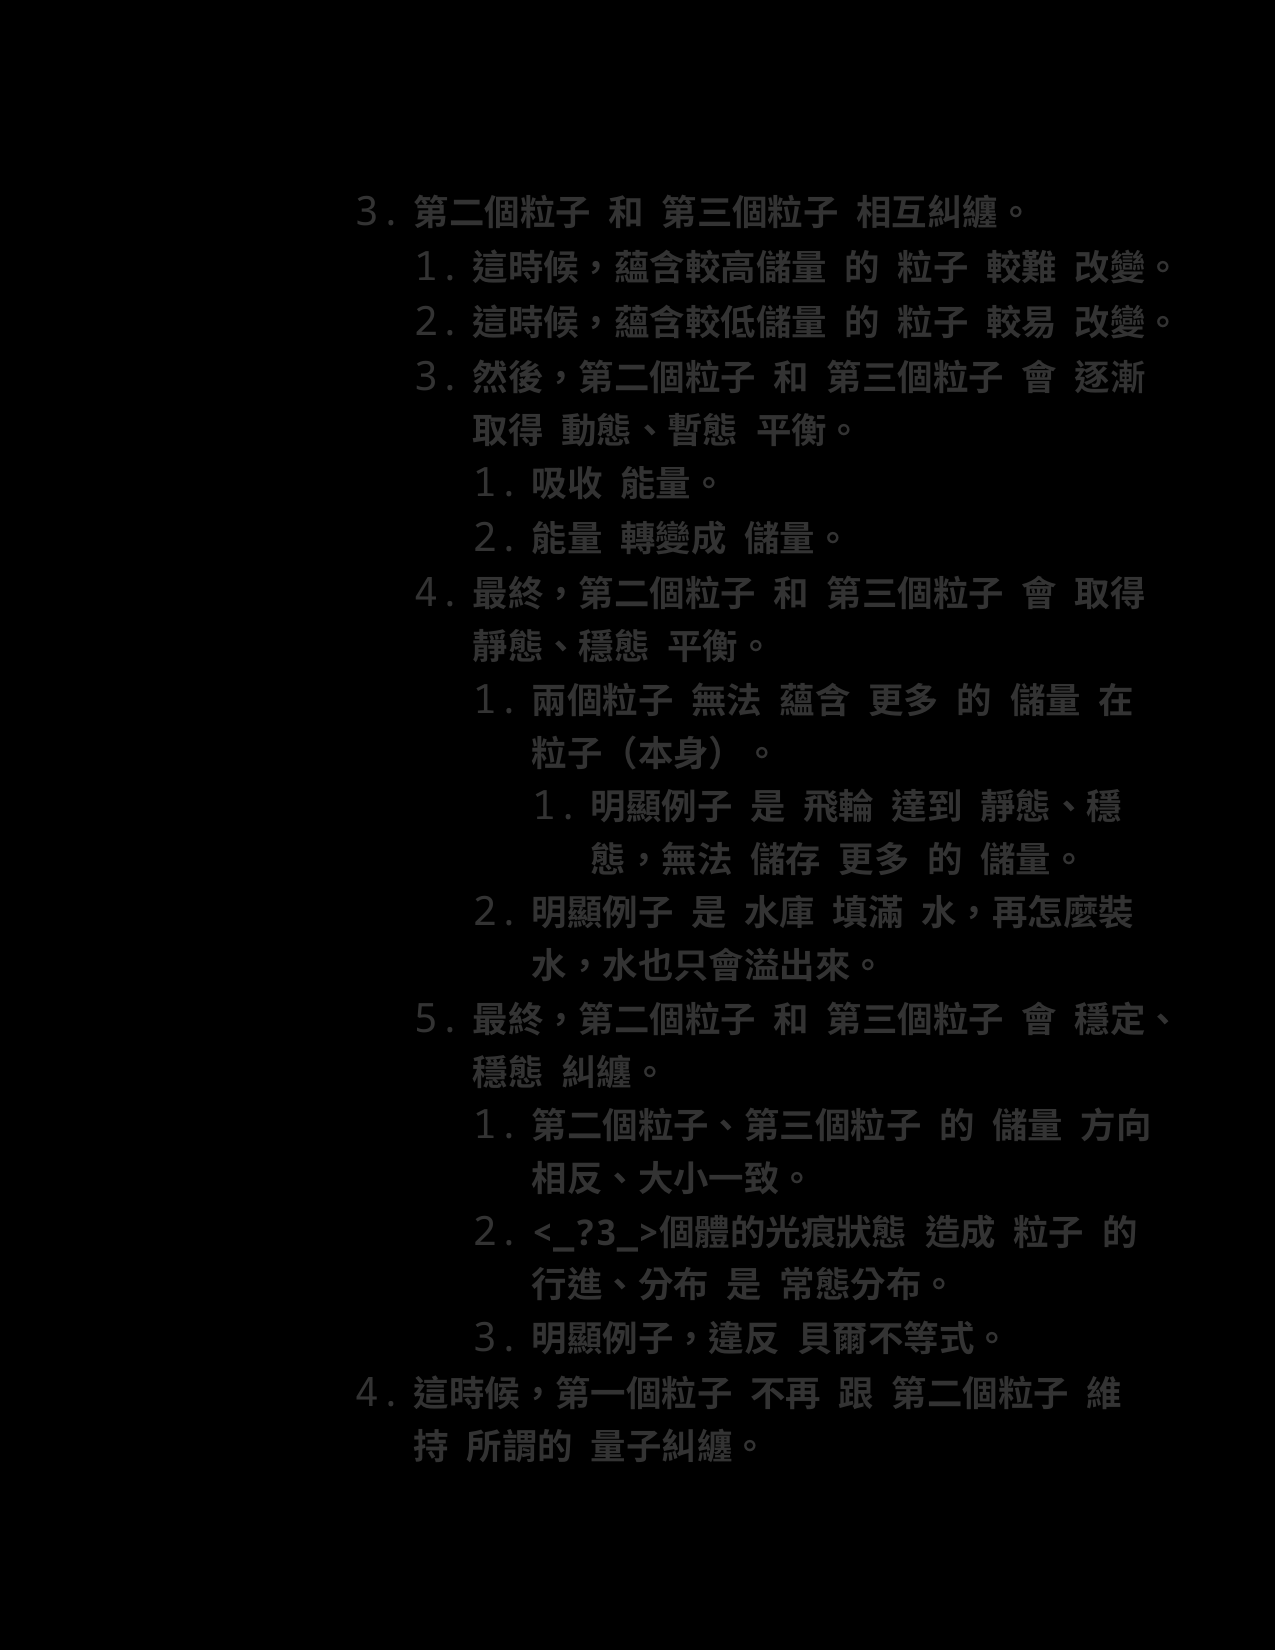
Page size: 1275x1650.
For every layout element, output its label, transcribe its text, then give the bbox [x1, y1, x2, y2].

list 兩個粒子 無法 蘊含 更多 的 儲量 在 粒子（本身）。 [472, 670, 1157, 776]
list 最終，第二個粒子 和 第三個粒子 會 取得 靜態、穩態 平衡。 [413, 563, 1157, 670]
list 這時候，第一個粒子 不再 跟 第二個粒子 維持 所謂的 量子糾纏。 [354, 1363, 1157, 1469]
list 明顯例子，違反 貝爾不等式。 [472, 1308, 1157, 1363]
list 然後，第二個粒子 和 第三個粒子 會 逐漸 取得 動態、暫態 平衡。 [413, 347, 1157, 453]
list <_?3_>個體的光痕狀態 造成 粒子 的 行進、分布 是 常態分布。 [472, 1202, 1157, 1308]
list 第二個粒子、第三個粒子 的 儲量 方向相反、大小一致。 [472, 1095, 1157, 1202]
list 明顯例子 是 飛輪 達到 靜態、穩態，無法 儲存 更多 的 儲量。 [532, 776, 1157, 883]
list 這時候，蘊含較高儲量 的 粒子 較難 改變。 [413, 237, 1157, 292]
list 這時候，蘊含較低儲量 的 粒子 較易 改變。 [413, 292, 1157, 347]
list 能量 轉變成 儲量。 [472, 508, 1157, 563]
list 吸收 能量。 [472, 453, 1157, 508]
list 第二個粒子 和 第三個粒子 相互糾纏。 [354, 182, 1157, 237]
list 最終，第二個粒子 和 第三個粒子 會 穩定、穩態 糾纏。 [413, 989, 1157, 1095]
list 明顯例子 是 水庫 填滿 水，再怎麼裝水，水也只會溢出來。 [472, 883, 1157, 989]
